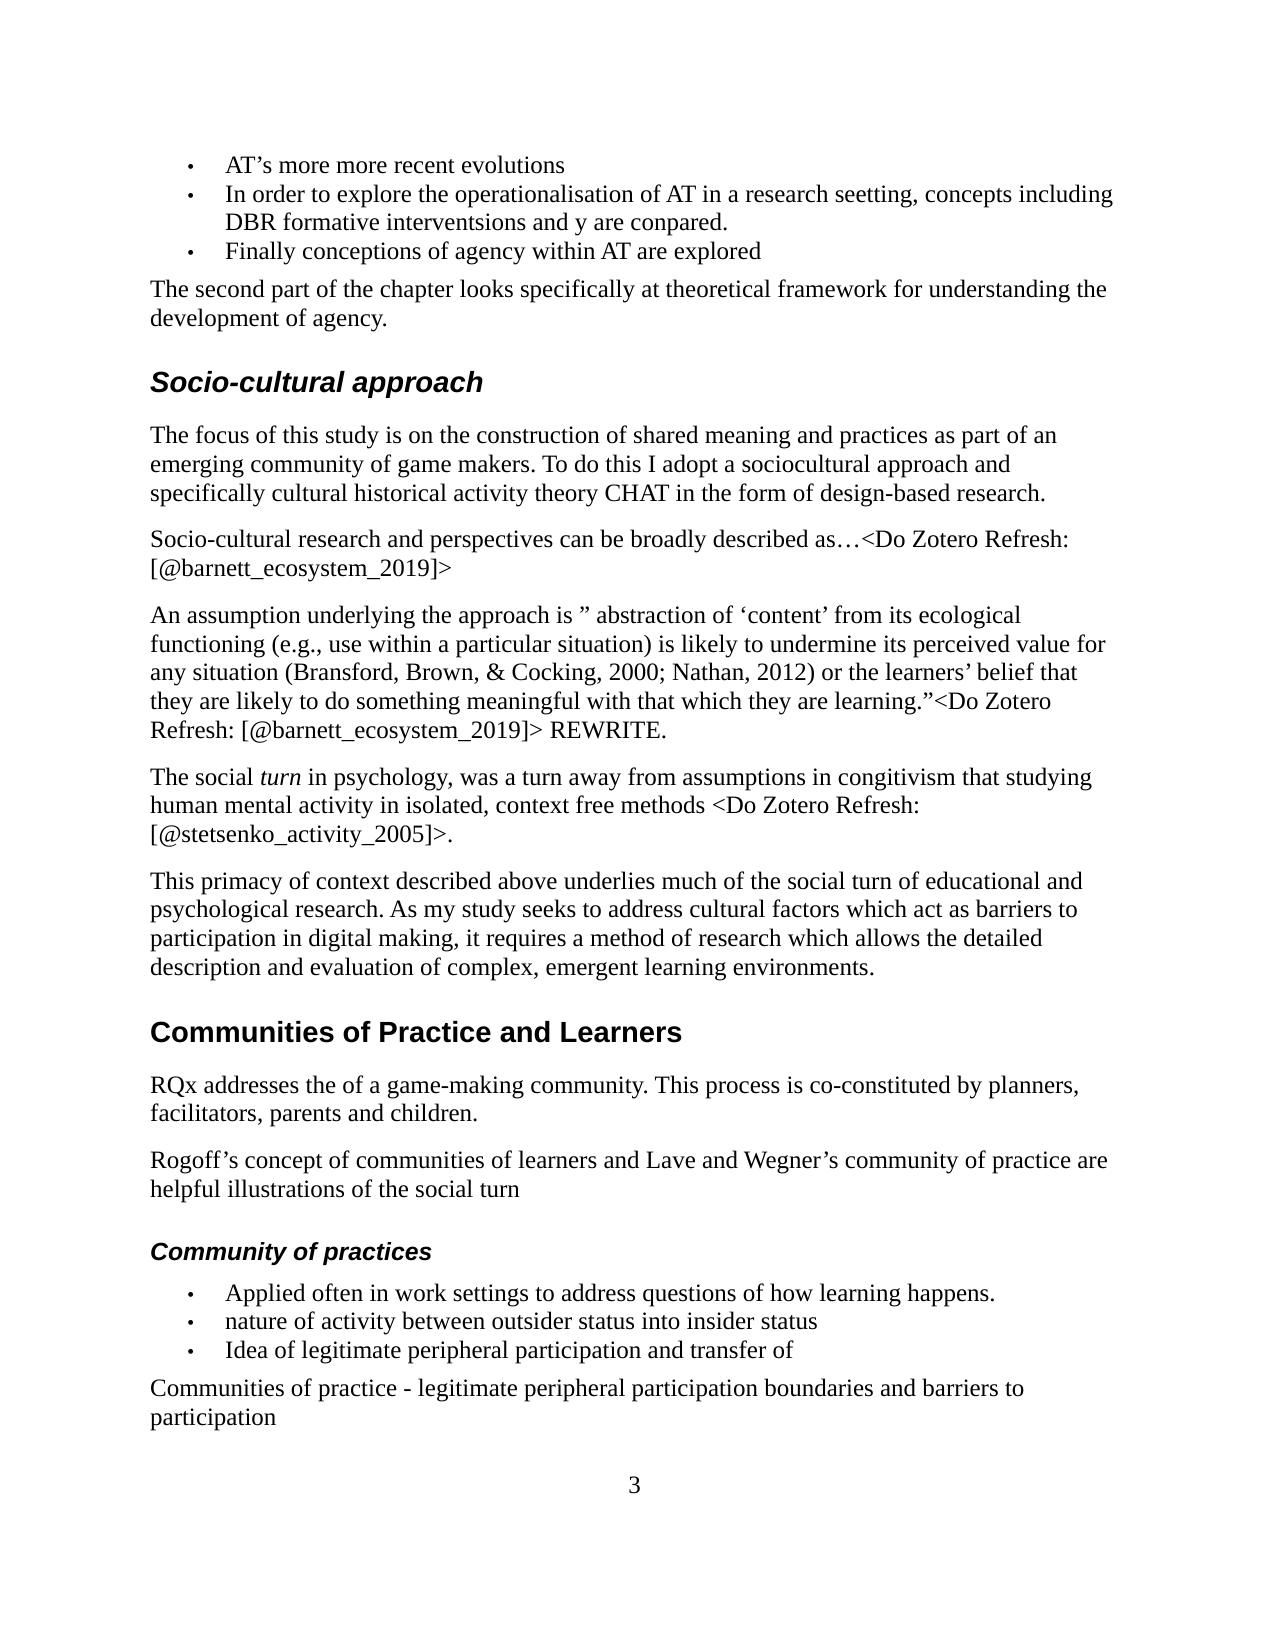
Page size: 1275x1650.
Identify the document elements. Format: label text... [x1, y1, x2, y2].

text The focus of this study is on the construction of shared meaning and practices as part of an emerging community of game makers. To do this I adopt a sociocultural approach and specifically cultural historical activity theory CHAT in the form of design-based research. [150, 420, 1125, 507]
text Rogoff’s concept of communities of learners and Lave and Wegner’s community of practice are helpful illustrations of the social turn [150, 1145, 1125, 1203]
list Applied often in work settings to address questions of how learning happens. [187, 1278, 1125, 1306]
list In order to explore the operationalisation of AT in a research seetting, concepts including DBR formative interventsions and y are conpared. [187, 179, 1125, 236]
text Socio-cultural research and perspectives can be broadly described as…<Do Zotero Refresh: [@barnett_ecosystem_2019]> [150, 524, 1125, 582]
text An assumption underlying the approach is ” abstraction of ‘content’ from its ecological functioning (e.g., use within a particular situation) is likely to undermine its perceived value for any situation (Bransford, Brown, & Cocking, 2000; Nathan, 2012) or the learners’ belief that they are likely to do something meaningful with that which they are learning.”<Do Zotero Refresh: [@barnett_ecosystem_2019]> REWRITE. [150, 600, 1125, 744]
list Idea of legitimate peripheral participation and transfer of [187, 1335, 1125, 1364]
subtitle Socio-cultural approach [150, 365, 1125, 399]
text Communities of practice - legitimate peripheral participation boundaries and barriers to participation [150, 1373, 1125, 1430]
subtitle Communities of Practice and Learners [150, 1015, 1125, 1048]
subtitle Community of practices [150, 1237, 1125, 1265]
text The social turn in psychology, was a turn away from assumptions in congitivism that studying human mental activity in isolated, context free methods <Do Zotero Refresh: [@stetsenko_activity_2005]>. [150, 762, 1125, 848]
list nature of activity between outsider status into insider status [187, 1306, 1125, 1335]
text This primacy of context described above underlies much of the social turn of educational and psychological research. As my study seeks to address cultural factors which act as barriers to participation in digital making, it requires a method of research which allows the detailed description and evaluation of complex, emergent learning environments. [150, 866, 1125, 981]
text The second part of the chapter looks specifically at theoretical framework for understanding the development of agency. [150, 274, 1125, 331]
list Finally conceptions of agency within AT are explored [187, 236, 1125, 265]
text RQx addresses the of a game-making community. This process is co-constituted by planners, facilitators, parents and children. [150, 1070, 1125, 1127]
list AT’s more more recent evolutions [187, 150, 1125, 179]
